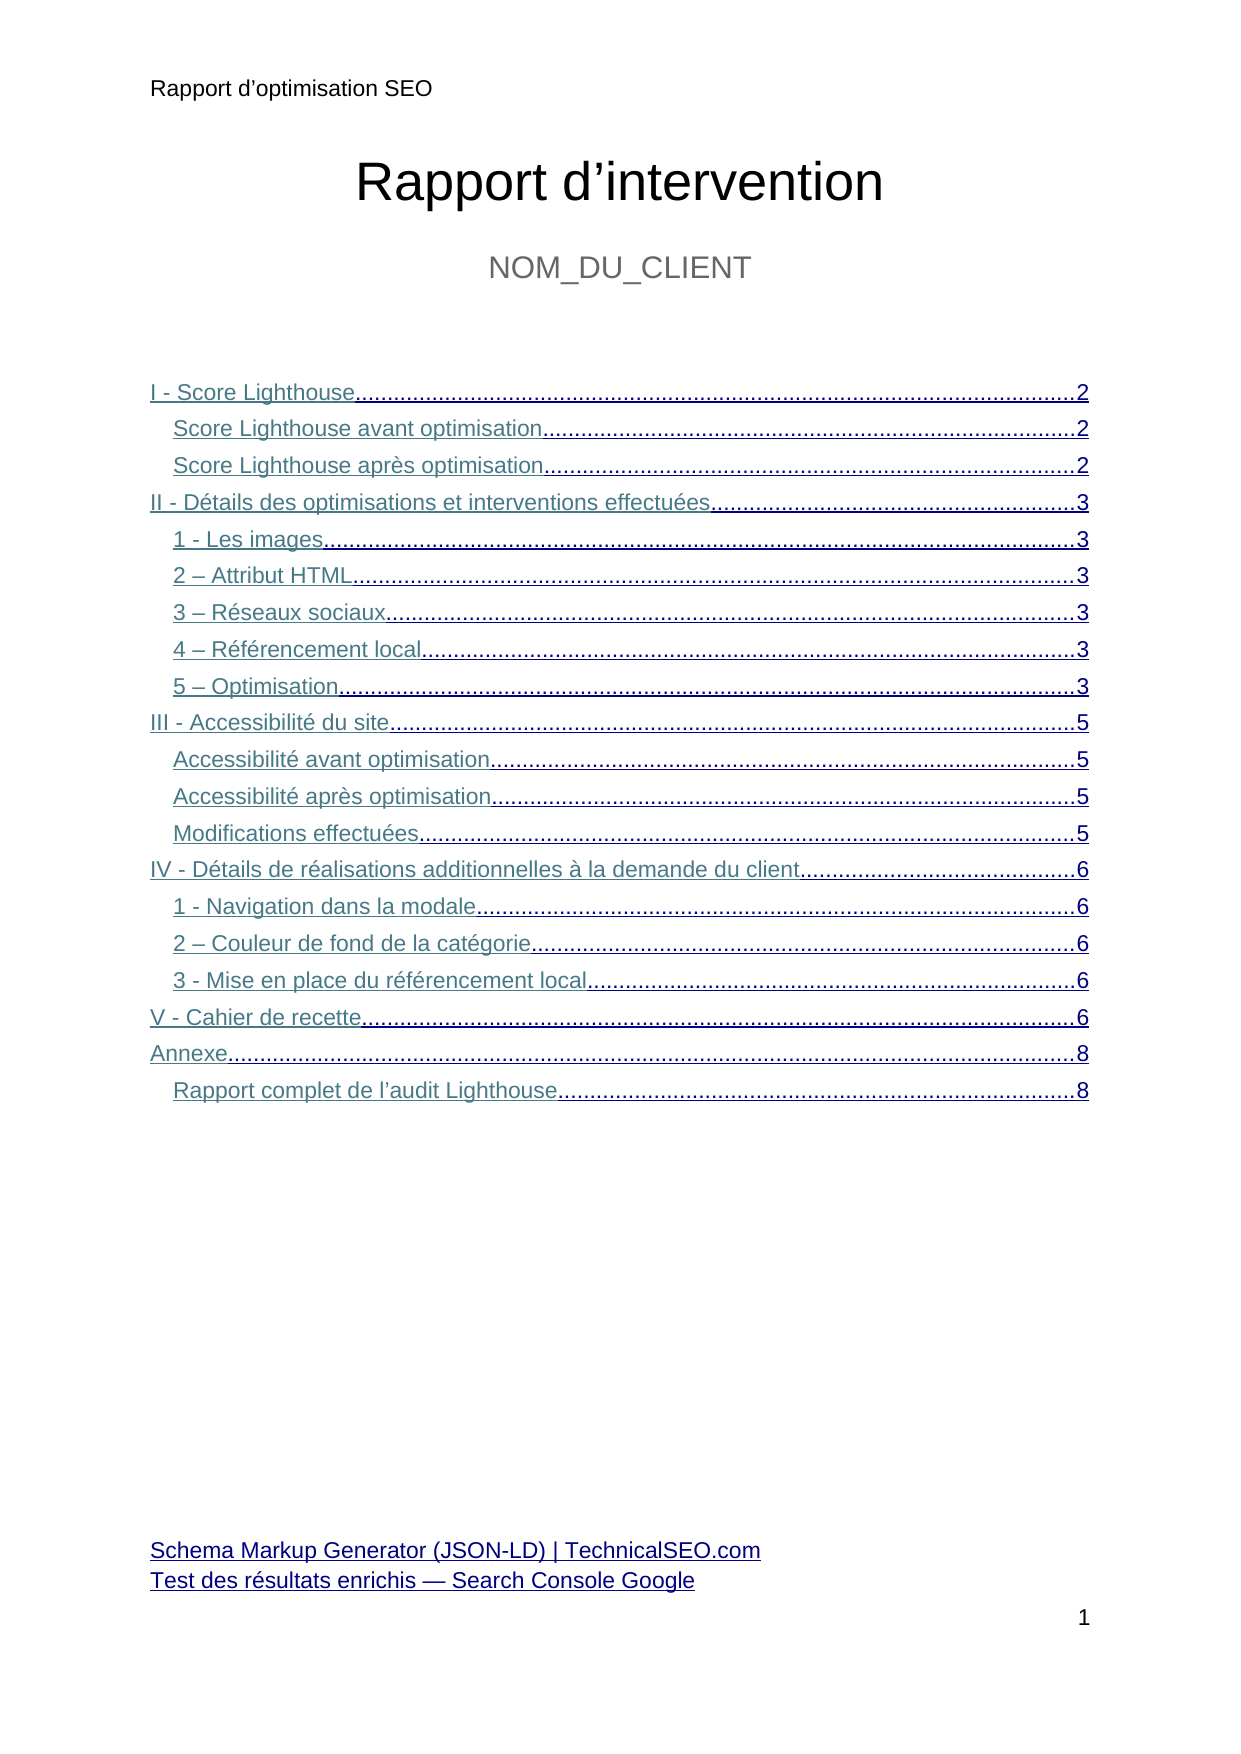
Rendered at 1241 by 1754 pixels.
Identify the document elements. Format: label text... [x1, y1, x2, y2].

text Accessibilité après optimisation 5 [173, 783, 1090, 809]
text Schema Markup Generator (JSON-LD) | TechnicalSEO.com [150, 1537, 1090, 1563]
text Test des résultats enrichis — Search Console Google [150, 1567, 1090, 1593]
text 5 – Optimisation 3 [173, 673, 1090, 699]
text II - Détails des optimisations et interventions effectuées 3 [150, 489, 1090, 515]
text III - Accessibilité du site 5 [150, 709, 1090, 736]
text 1 - Navigation dans la modale 6 [173, 893, 1090, 919]
text I - Score Lighthouse 2 [150, 378, 1090, 405]
text IV - Détails de réalisations additionnelles à la demande du client 6 [150, 856, 1090, 883]
text Accessibilité avant optimisation 5 [173, 746, 1090, 772]
text 2 – Attribut HTML 3 [173, 562, 1090, 589]
text Annexe 8 [150, 1040, 1090, 1067]
text Modifications effectuées 5 [173, 820, 1090, 846]
text Score Lighthouse avant optimisation 2 [173, 415, 1090, 442]
text 2 – Couleur de fond de la catégorie 6 [173, 930, 1090, 956]
text 4 – Référencement local 3 [173, 636, 1090, 662]
text V - Cahier de recette 6 [150, 1003, 1090, 1030]
text Rapport d’intervention [150, 150, 1090, 212]
text NOM_DU_CLIENT [150, 249, 1090, 285]
text Score Lighthouse après optimisation 2 [173, 452, 1090, 478]
text 3 - Mise en place du référencement local 6 [173, 967, 1090, 993]
text 3 – Réseaux sociaux 3 [173, 599, 1090, 625]
text 1 - Les images 3 [173, 526, 1090, 552]
text Rapport complet de l’audit Lighthouse 8 [173, 1077, 1090, 1103]
